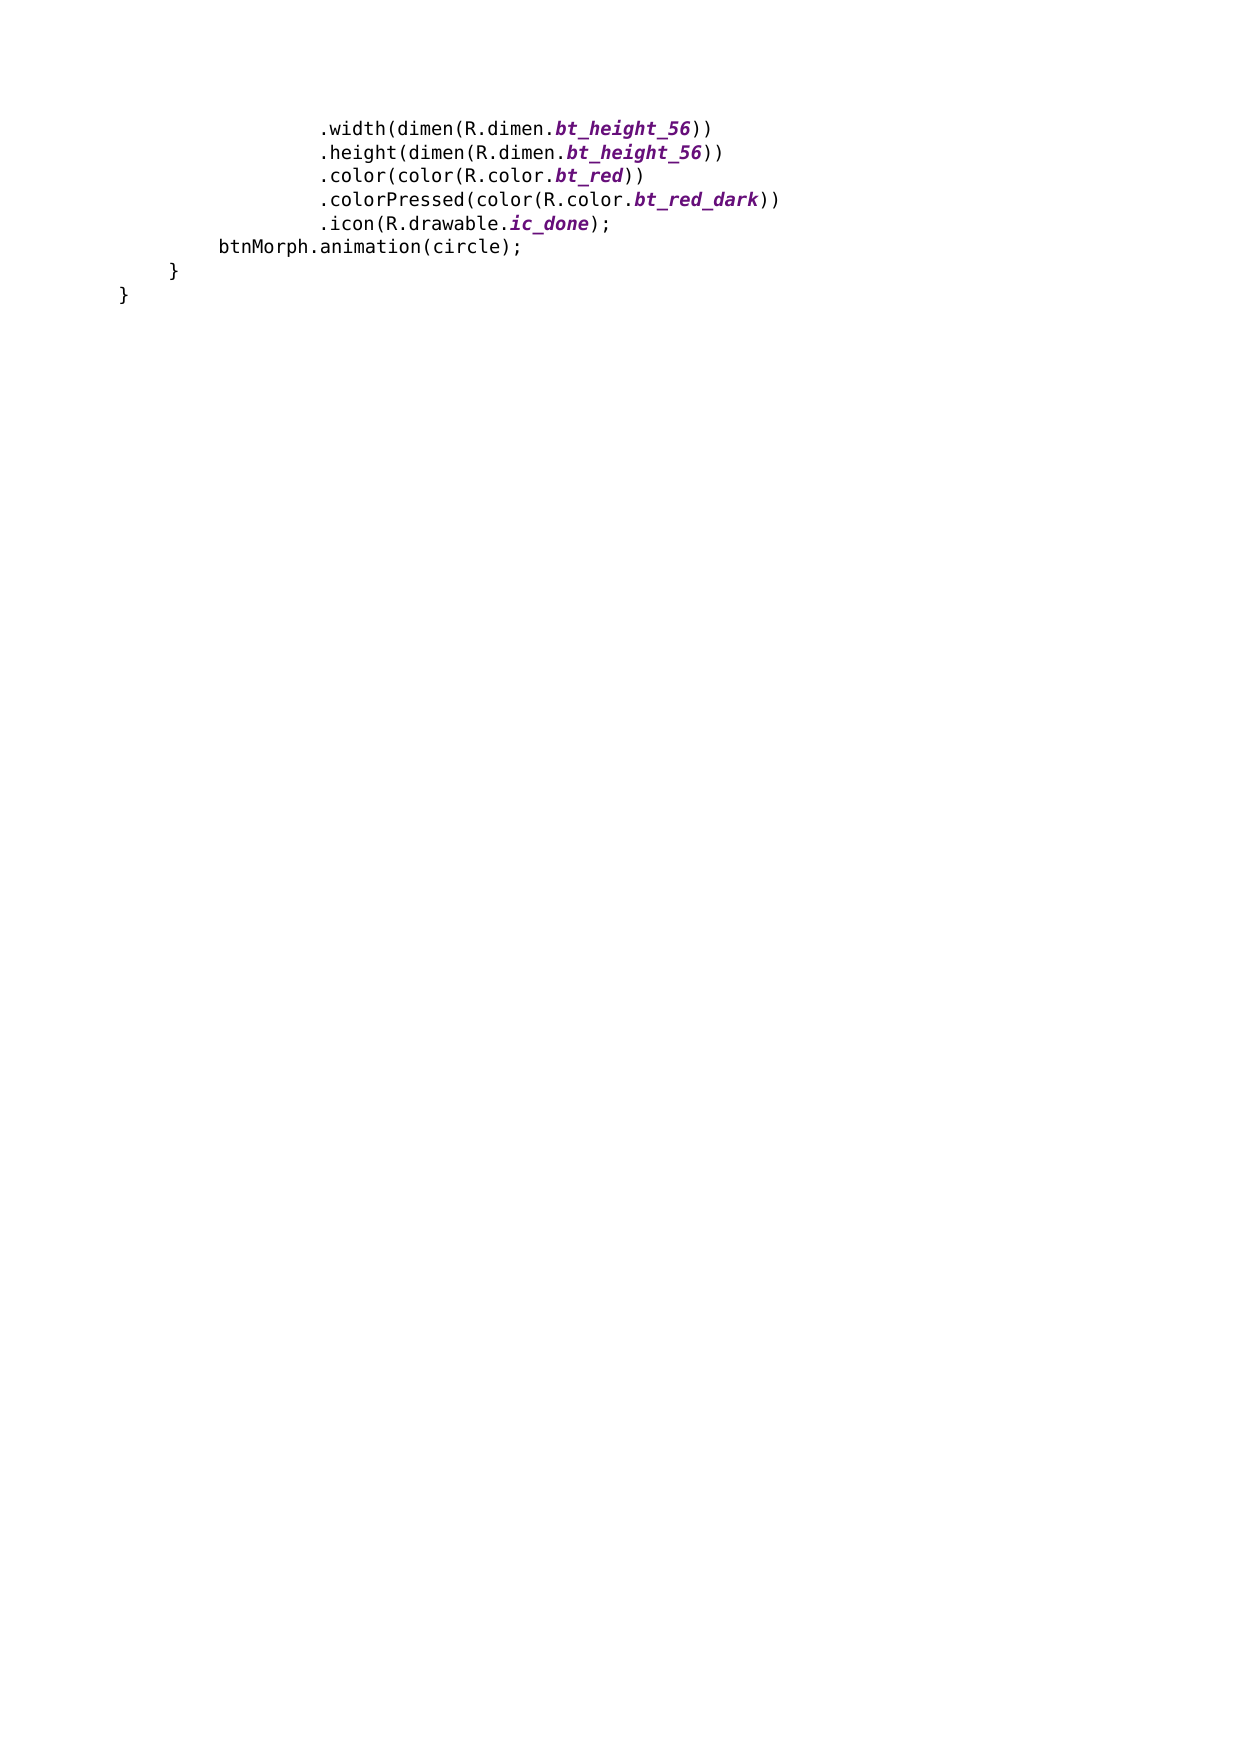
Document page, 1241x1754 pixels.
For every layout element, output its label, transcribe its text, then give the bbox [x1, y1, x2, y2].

text .icon(R.drawable.ic_done); [118, 213, 1122, 236]
text .height(dimen(R.dimen.bt_height_56)) [118, 142, 1122, 165]
text .colorPressed(color(R.color.bt_red_dark)) [118, 189, 1122, 213]
text } [118, 260, 1122, 284]
text btnMorph.animation(circle); [118, 236, 1122, 260]
text .width(dimen(R.dimen.bt_height_56)) [118, 118, 1122, 142]
text } [118, 284, 1122, 306]
text .color(color(R.color.bt_red)) [118, 165, 1122, 189]
